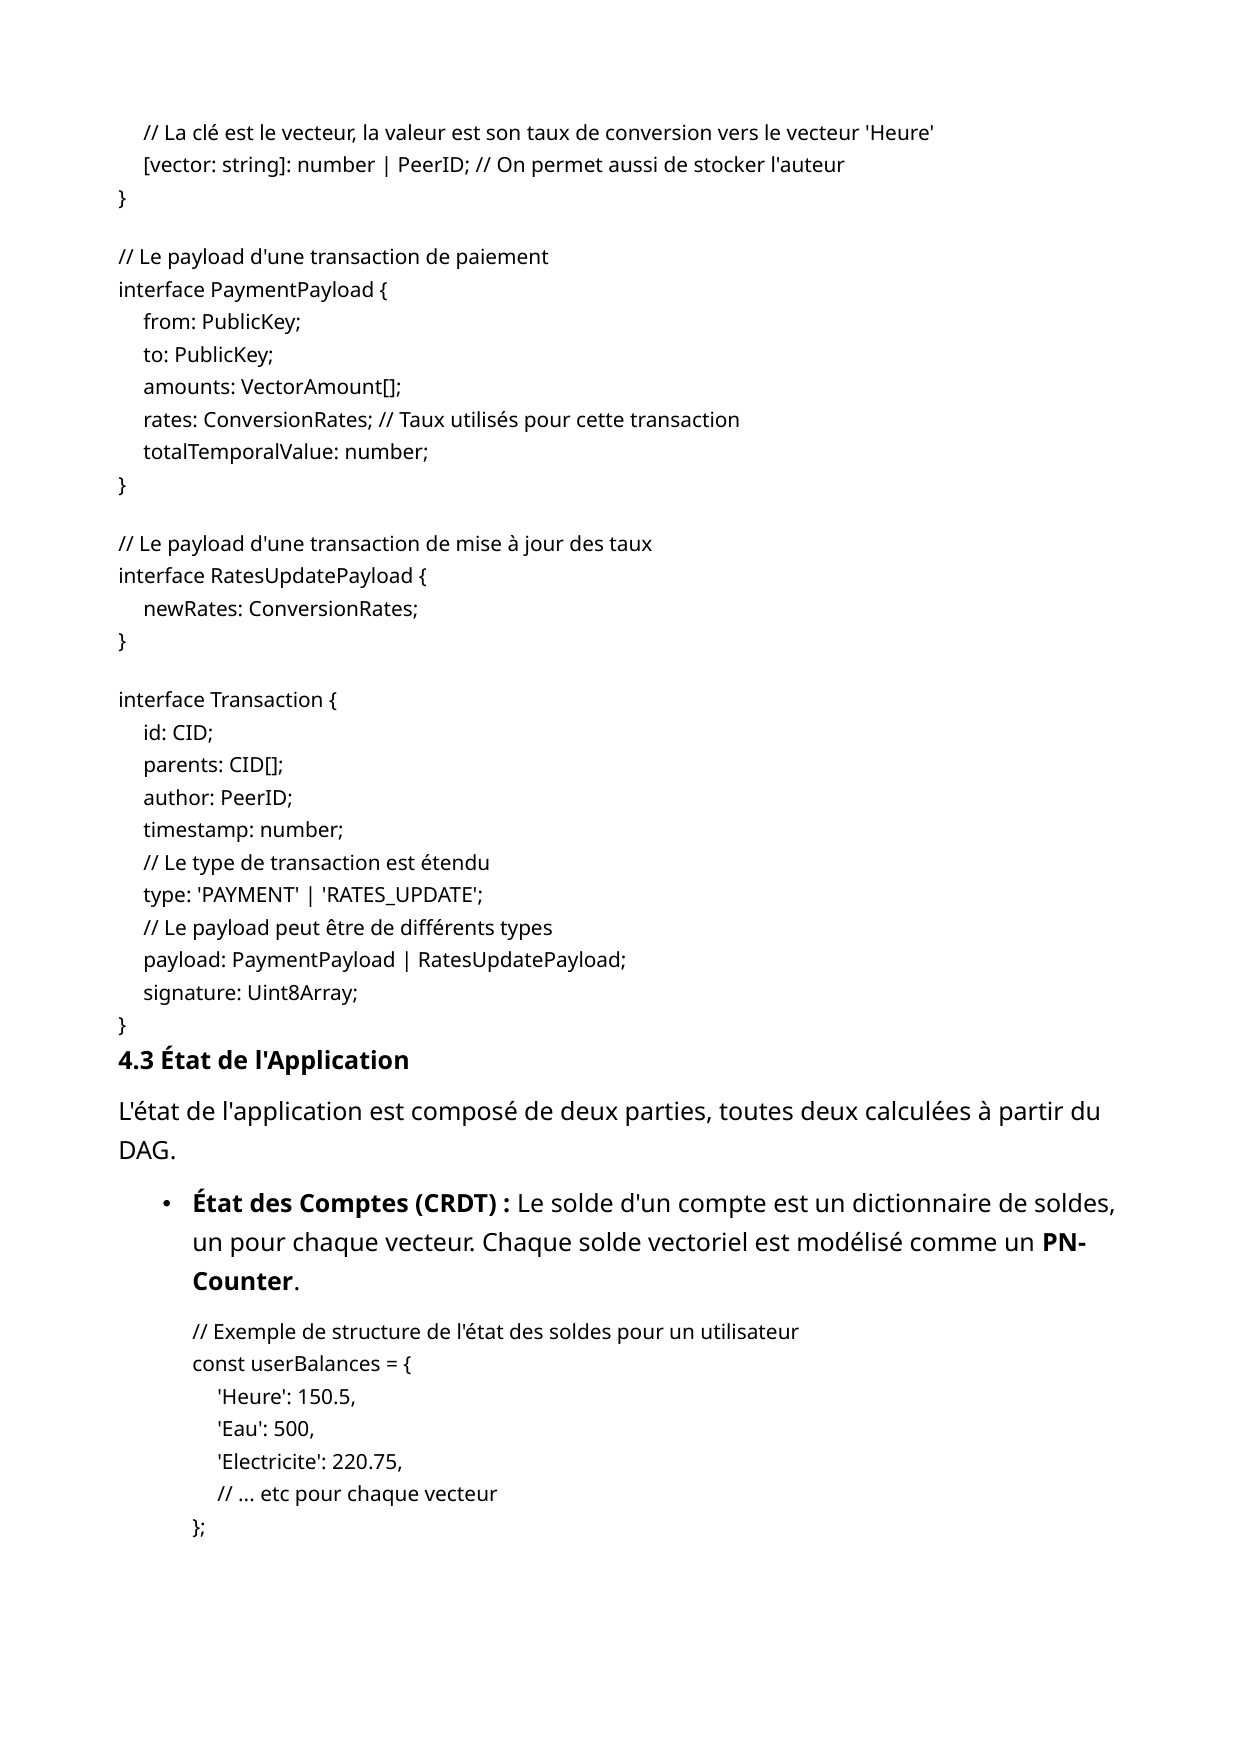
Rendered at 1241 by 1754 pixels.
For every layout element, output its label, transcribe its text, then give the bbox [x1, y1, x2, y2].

text // La clé est le vecteur, la valeur est son taux de conversion vers le vecteur 'Heure' [118, 118, 1122, 147]
text [vector: string]: number | PeerID; // On permet aussi de stocker l'auteur [118, 151, 1122, 179]
text interface Transaction { [118, 686, 1122, 714]
list // Exemple de structure de l'état des soldes pour un utilisateur [162, 1317, 1122, 1345]
text parents: CID[]; [118, 750, 1122, 779]
text rates: ConversionRates; // Taux utilisés pour cette transaction [118, 405, 1122, 433]
text interface RatesUpdatePayload { [118, 561, 1122, 590]
text } [118, 626, 1122, 655]
text signature: Uint8Array; [118, 978, 1122, 1006]
text amounts: VectorAmount[]; [118, 372, 1122, 401]
text author: PeerID; [118, 783, 1122, 811]
text // Le payload d'une transaction de mise à jour des taux [118, 529, 1122, 557]
text totalTemporalValue: number; [118, 437, 1122, 466]
text } [118, 183, 1122, 212]
text // Le payload peut être de différents types [118, 913, 1122, 941]
text // Le type de transaction est étendu [118, 848, 1122, 876]
text type: 'PAYMENT' | 'RATES_UPDATE'; [118, 880, 1122, 909]
subtitle 4.3 État de l'Application [118, 1043, 1122, 1077]
text L'état de l'application est composé de deux parties, toutes deux calculées à partir du DAG. [118, 1094, 1122, 1167]
text newRates: ConversionRates; [118, 594, 1122, 622]
text // Le payload d'une transaction de paiement [118, 242, 1122, 271]
text timestamp: number; [118, 815, 1122, 844]
list État des Comptes (CRDT) : Le solde d'un compte est un dictionnaire de soldes, un pour chaque vecteur. Chaque solde vectoriel est modélisé comme un PN-Counter. [162, 1186, 1122, 1298]
text } [118, 470, 1122, 498]
list 'Heure': 150.5, [162, 1382, 1122, 1410]
list // ... etc pour chaque vecteur [162, 1479, 1122, 1508]
text from: PublicKey; [118, 307, 1122, 336]
text payload: PaymentPayload | RatesUpdatePayload; [118, 945, 1122, 974]
list 'Eau': 500, [162, 1414, 1122, 1443]
text interface PaymentPayload { [118, 275, 1122, 303]
list const userBalances = { [162, 1349, 1122, 1378]
text } [118, 1010, 1122, 1039]
list }; [162, 1512, 1122, 1540]
text id: CID; [118, 718, 1122, 746]
text to: PublicKey; [118, 340, 1122, 368]
list 'Electricite': 220.75, [162, 1447, 1122, 1475]
